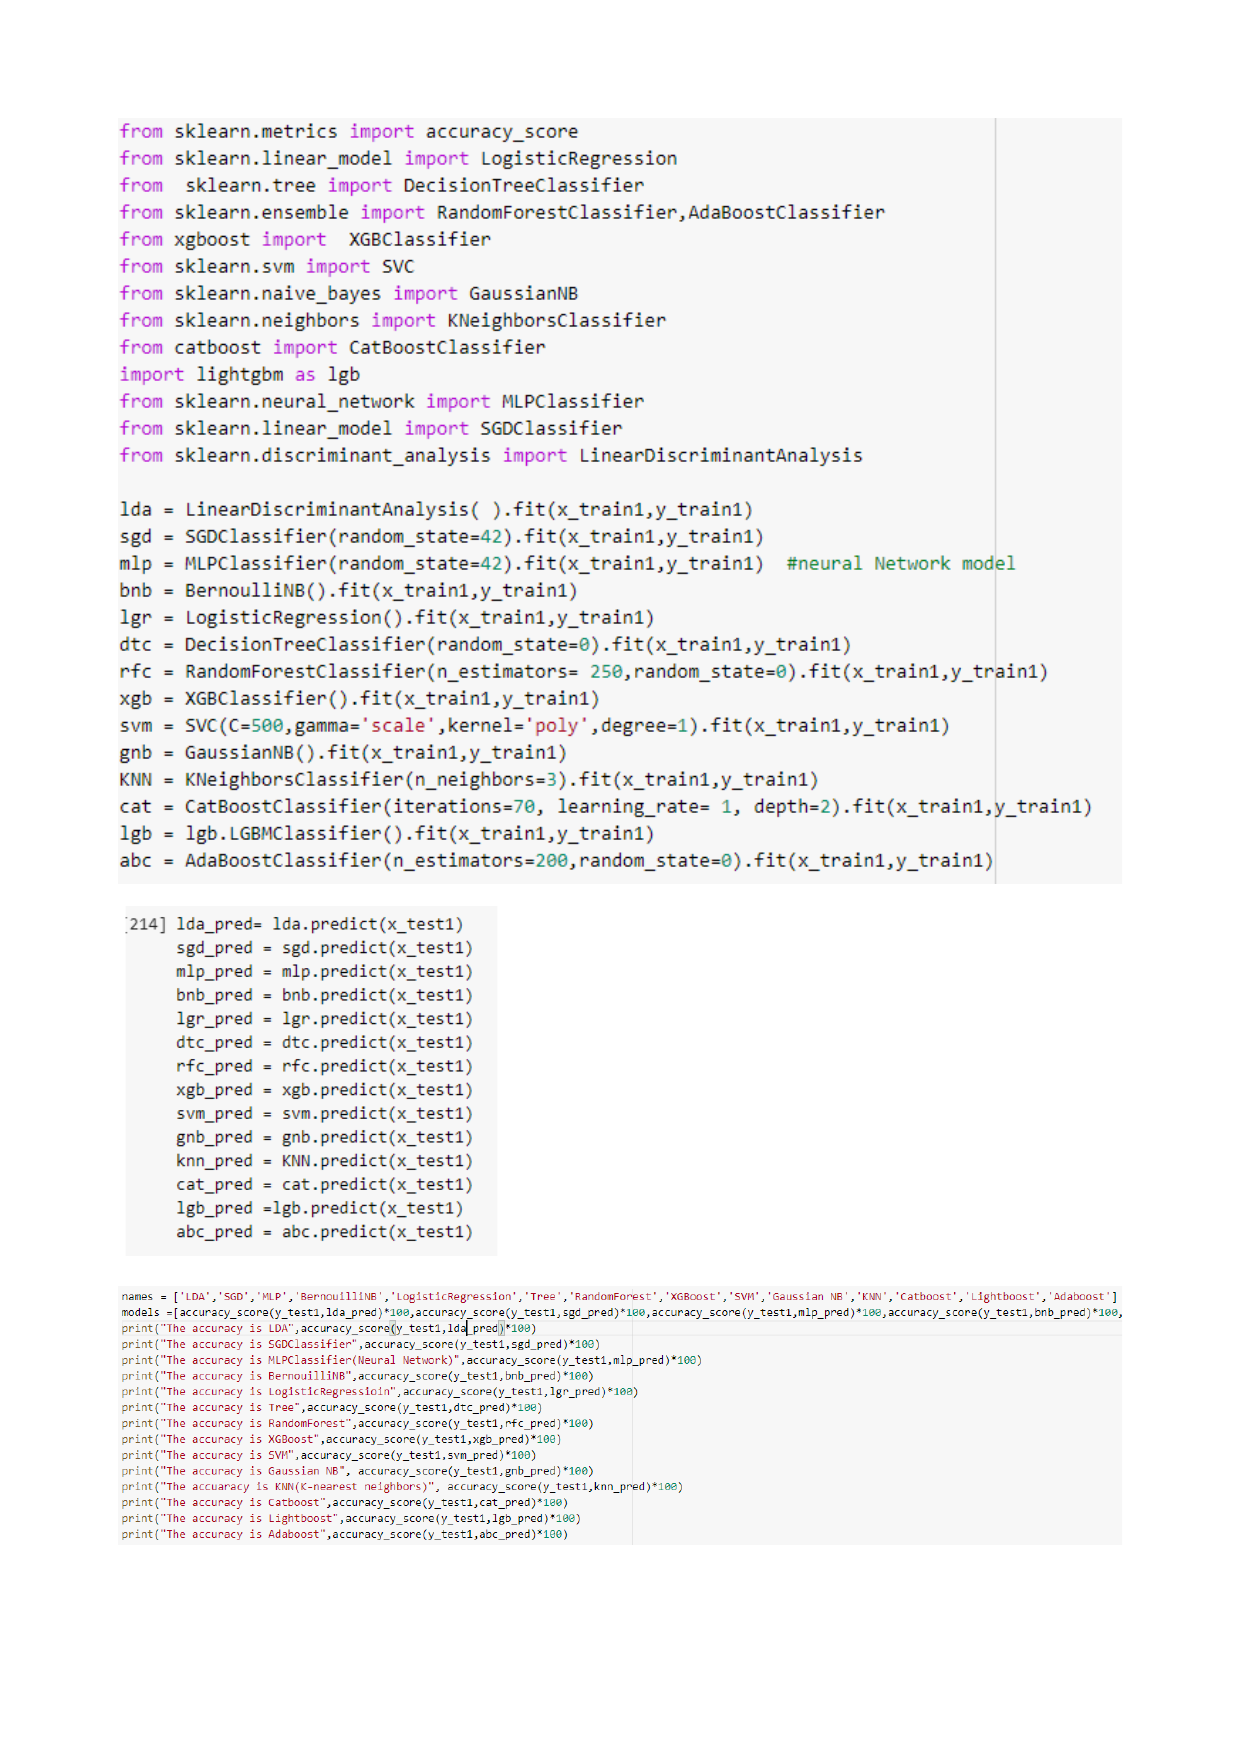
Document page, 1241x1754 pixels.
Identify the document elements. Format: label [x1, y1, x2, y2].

picture [125, 906, 498, 1256]
picture [118, 118, 1123, 884]
picture [118, 1286, 1123, 1545]
